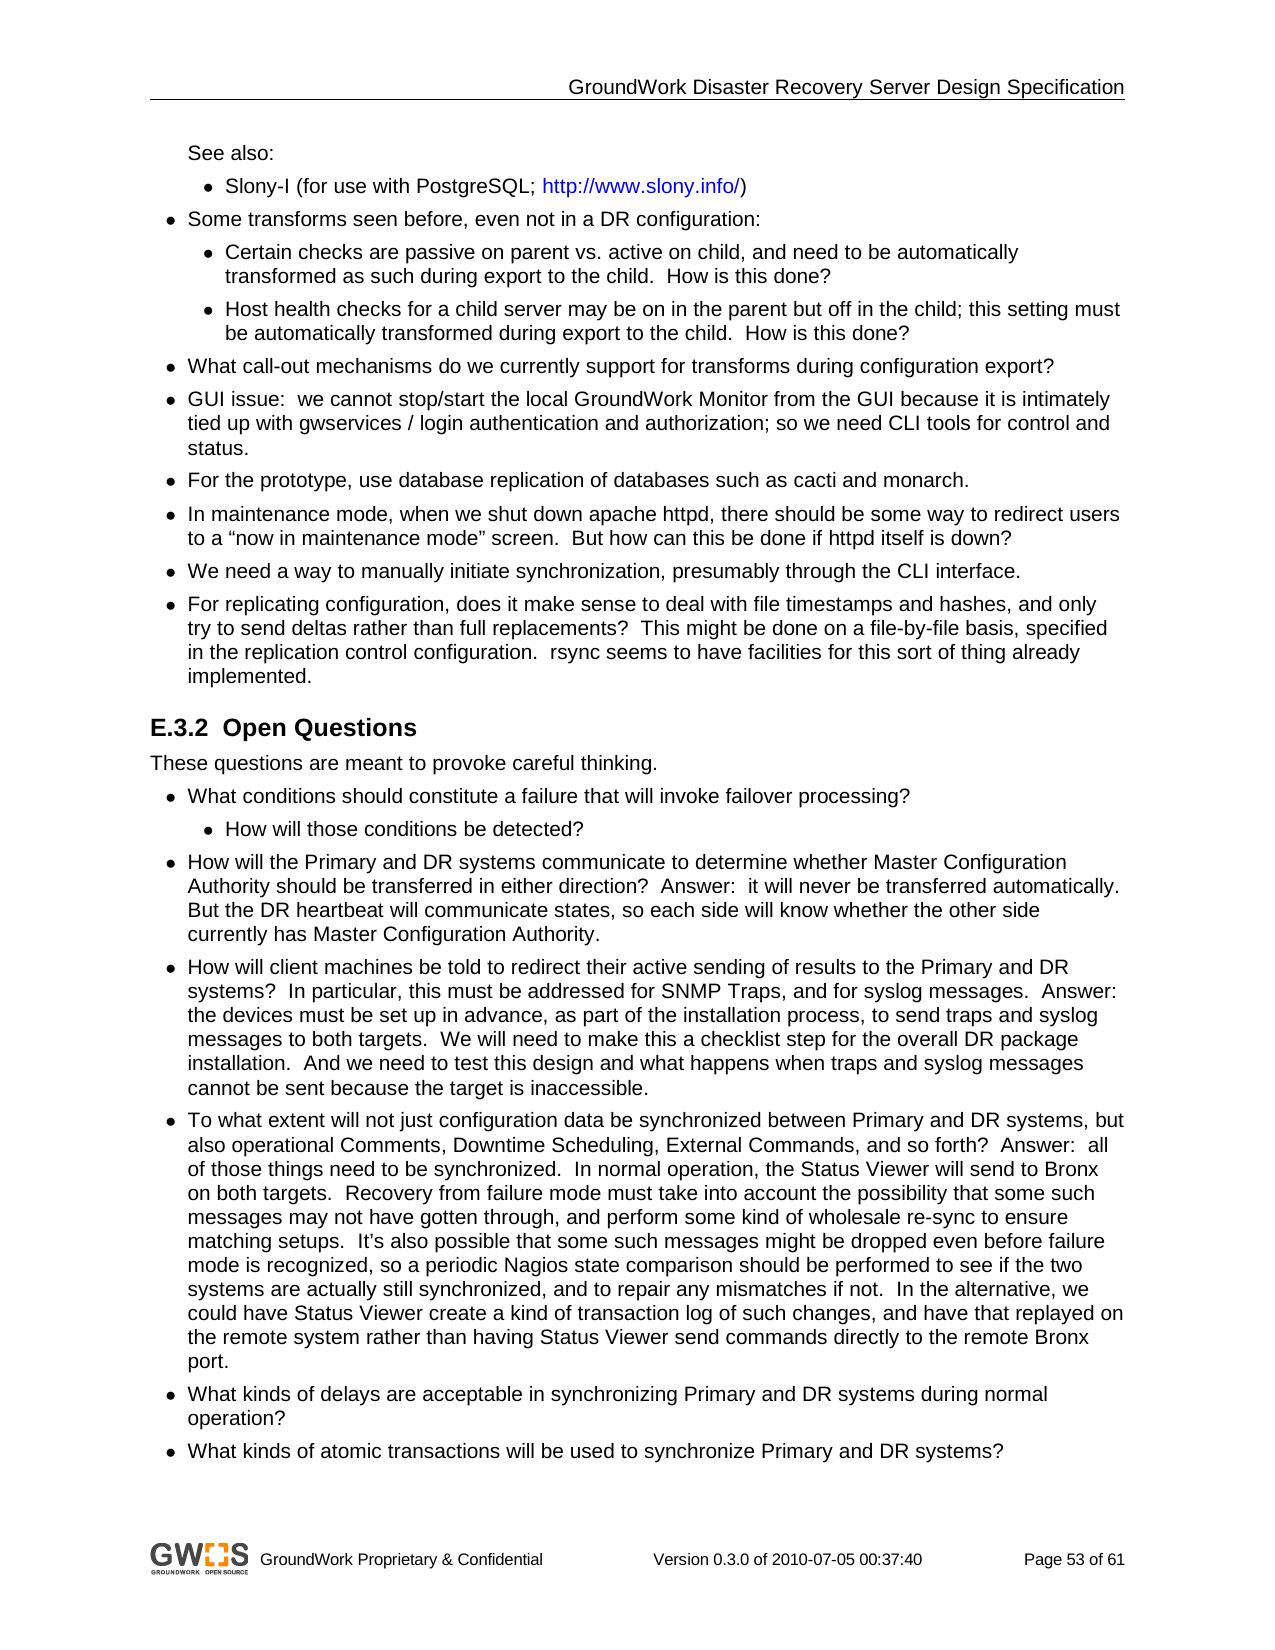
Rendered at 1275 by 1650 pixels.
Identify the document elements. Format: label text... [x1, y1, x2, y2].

list What conditions should constitute a failure that will invoke failover processing? [165, 784, 1125, 808]
list What call-out mechanisms do we currently support for transforms during configuration export? [165, 354, 1125, 378]
list What kinds of delays are acceptable in synchronizing Primary and DR systems during normal operation? [165, 1382, 1125, 1430]
picture [150, 1543, 248, 1575]
subtitle Open Questions [150, 713, 1125, 742]
list GUI issue: we cannot stop/start the local GroundWork Monitor from the GUI because it is intimately tied up with gwservices / login authentication and authorization; so we need CLI tools for control and status. [165, 387, 1125, 459]
list For replicating configuration, does it make sense to deal with file timestamps and hashes, and only try to send deltas rather than full replacements? This might be done on a file-by-file basis, specified in the replication control configuration. rsync seems to have facilities for this sort of thing already implemented. [165, 592, 1125, 688]
list In maintenance mode, when we shut down apache httpd, there should be some way to redirect users to a “now in maintenance mode” screen. But how can this be done if httpd itself is down? [165, 501, 1125, 549]
list Certain checks are passive on parent vs. active on child, and need to be automatically transformed as such during export to the child. How is this done? [202, 240, 1125, 288]
list How will those conditions be detected? [202, 817, 1125, 841]
list Slony-I (for use with PostgreSQL; http://www.slony.info/) [202, 174, 1125, 198]
text These questions are meant to provoke careful thinking. [150, 751, 1125, 775]
list How will the Primary and DR systems communicate to determine whether Master Configuration Authority should be transferred in either direction? Answer: it will never be transferred automatically. But the DR heartbeat will communicate states, so each side will know whether the other side currently has Master Configuration Authority. [165, 850, 1125, 946]
list We need a way to manually initiate synchronization, presumably through the CLI interface. [165, 558, 1125, 583]
list To what extent will not just configuration data be synchronized between Primary and DR systems, but also operational Comments, Downtime Scheduling, External Commands, and so forth? Answer: all of those things need to be synchronized. In normal operation, the Status Viewer will send to Bronx on both targets. Recovery from failure mode must take into account the possibility that some such messages may not have gotten through, and perform some kind of wholesale re-sync to ensure matching setups. It’s also possible that some such messages might be dropped even before failure mode is recognized, so a periodic Nagios state comparison should be performed to see if the two systems are actually still synchronized, and to repair any mismatches if not. In the alternative, we could have Status Viewer create a kind of transaction log of such changes, and have that replayed on the remote system rather than having Status Viewer send commands directly to the remote Bronx port. [165, 1108, 1125, 1373]
list Some transforms seen before, even not in a DR configuration: [165, 207, 1125, 231]
list For the prototype, use database replication of databases such as cacti and monarch. [165, 468, 1125, 492]
text See also: [187, 141, 1125, 165]
list What kinds of atomic transactions will be used to synchronize Primary and DR systems? [165, 1439, 1125, 1463]
list Host health checks for a child server may be on in the parent but off in the child; this setting must be automatically transformed during export to the child. How is this done? [202, 297, 1125, 345]
list How will client machines be told to redirect their active sending of results to the Primary and DR systems? In particular, this must be addressed for SNMP Traps, and for syslog messages. Answer: the devices must be set up in advance, as part of the installation process, to send traps and syslog messages to both targets. We will need to make this a checklist step for the overall DR package installation. And we need to test this design and what happens when traps and syslog messages cannot be sent because the target is inaccessible. [165, 955, 1125, 1099]
